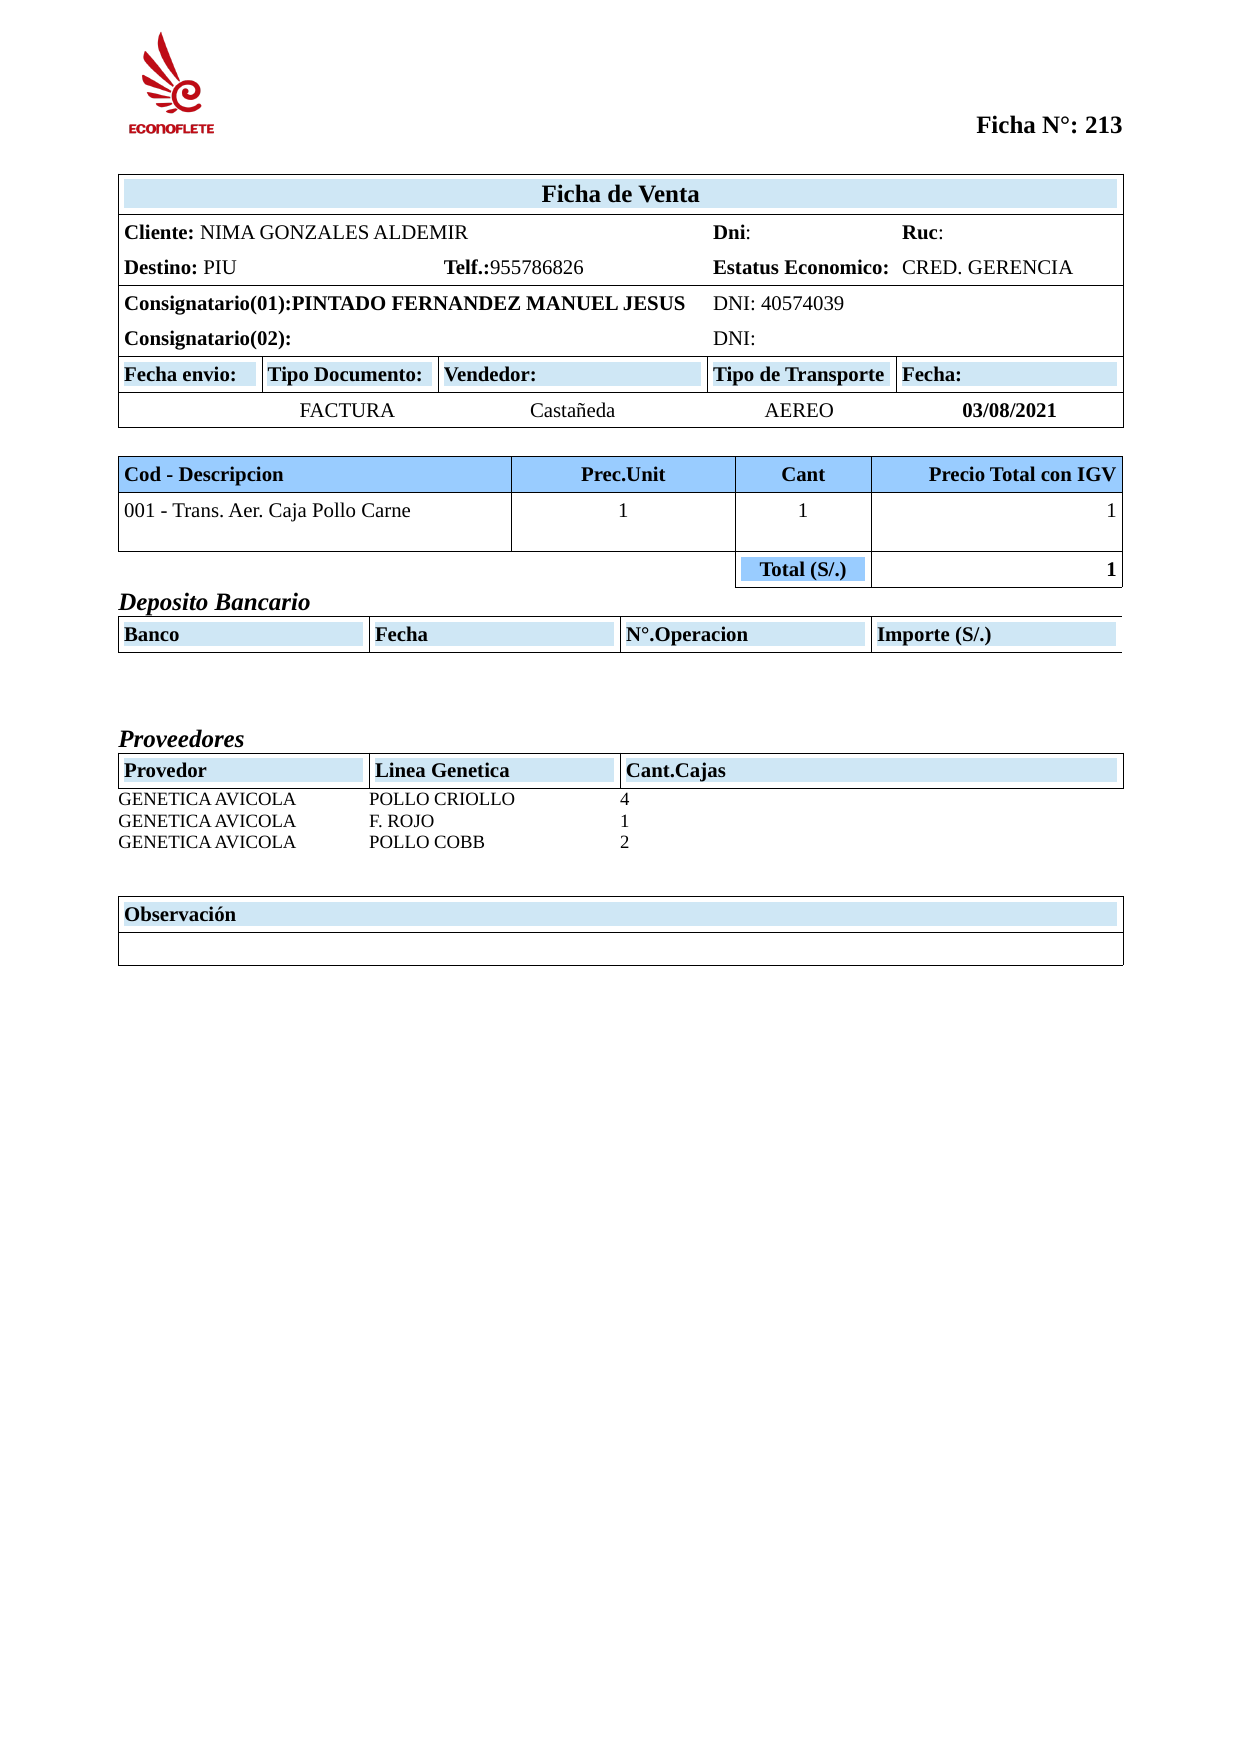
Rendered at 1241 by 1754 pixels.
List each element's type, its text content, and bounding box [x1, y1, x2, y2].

table_header Observación [119, 897, 1123, 932]
table_cell [118, 552, 511, 587]
table_cell [118, 853, 369, 874]
table_cell 2 [620, 831, 1123, 853]
table_cell POLLO COBB [369, 831, 620, 853]
table_cell [620, 676, 871, 700]
table_cell Tipo de Transporte [708, 357, 896, 392]
table_cell Telf.:955786826 [438, 249, 707, 285]
table_cell [118, 676, 369, 700]
table_header Linea Genetica [370, 754, 620, 788]
table_cell [369, 875, 620, 896]
table_cell GENETICA AVICOLA [118, 810, 369, 831]
table_cell [119, 393, 262, 427]
table_cell [620, 875, 1123, 896]
table_cell CRED. GERENCIA [896, 249, 1123, 285]
table_header Cod - Descripcion [119, 457, 511, 492]
table_cell DNI: 40574039 [707, 286, 1123, 321]
table_cell Fecha: [897, 357, 1123, 392]
table_cell [871, 700, 1122, 724]
table_cell [511, 552, 735, 587]
table_header Precio Total con IGV [872, 457, 1122, 492]
table_header Cant [736, 457, 871, 492]
table_cell GENETICA AVICOLA [118, 789, 369, 810]
table_header Importe (S/.) [872, 617, 1122, 652]
table_cell [119, 933, 1123, 965]
table_cell 001 - Trans. Aer. Caja Pollo Carne [119, 493, 511, 551]
table_cell [620, 653, 871, 676]
table_cell 03/08/2021 [896, 393, 1123, 427]
table_cell Cliente: NIMA GONZALES ALDEMIR [119, 215, 707, 249]
table_cell [369, 676, 620, 700]
table_cell 4 [620, 789, 1123, 810]
table_cell [620, 700, 871, 724]
table_header Provedor [119, 754, 369, 788]
table_cell 1 [736, 493, 871, 551]
table_cell Fecha envio: [119, 357, 262, 392]
table_header Ficha de Venta [119, 175, 1123, 214]
table_cell Castañeda [438, 393, 707, 427]
table_cell 1 [620, 810, 1123, 831]
table_cell [118, 700, 369, 724]
table_cell [871, 676, 1122, 700]
picture [118, 31, 225, 134]
table_cell Dni: [707, 215, 896, 249]
table_cell Vendedor: [439, 357, 707, 392]
table_cell Estatus Economico: [707, 249, 896, 285]
table_header Fecha [370, 617, 620, 652]
table_cell GENETICA AVICOLA [118, 831, 369, 853]
table_cell [620, 853, 1123, 874]
text Deposito Bancario [118, 587, 1122, 616]
table_cell [369, 653, 620, 676]
table_cell [369, 700, 620, 724]
table_cell Tipo Documento: [263, 357, 438, 392]
table_cell Consignatario(02): [119, 321, 707, 356]
table_header Cant.Cajas [621, 754, 1123, 788]
table_cell POLLO CRIOLLO [369, 789, 620, 810]
table_cell Consignatario(01):PINTADO FERNANDEZ MANUEL JESUS [119, 286, 707, 321]
table_cell [118, 653, 369, 676]
table_cell DNI: [707, 321, 1123, 356]
table_cell 1 [872, 552, 1122, 587]
table_cell [118, 875, 369, 896]
table_cell Ruc: [896, 215, 1123, 249]
table_cell 1 [512, 493, 735, 551]
table_header Prec.Unit [512, 457, 735, 492]
table_header Banco [119, 617, 369, 652]
table_cell AEREO [707, 393, 896, 427]
table_cell [369, 853, 620, 874]
table_cell Total (S/.) [736, 552, 871, 587]
table_header N°.Operacion [621, 617, 871, 652]
table_cell FACTURA [262, 393, 438, 427]
table_cell 1 [872, 493, 1122, 551]
table_cell [871, 653, 1122, 676]
table_cell F. ROJO [369, 810, 620, 831]
text Proveedores [118, 724, 1122, 753]
table_cell Destino: PIU [119, 249, 438, 285]
